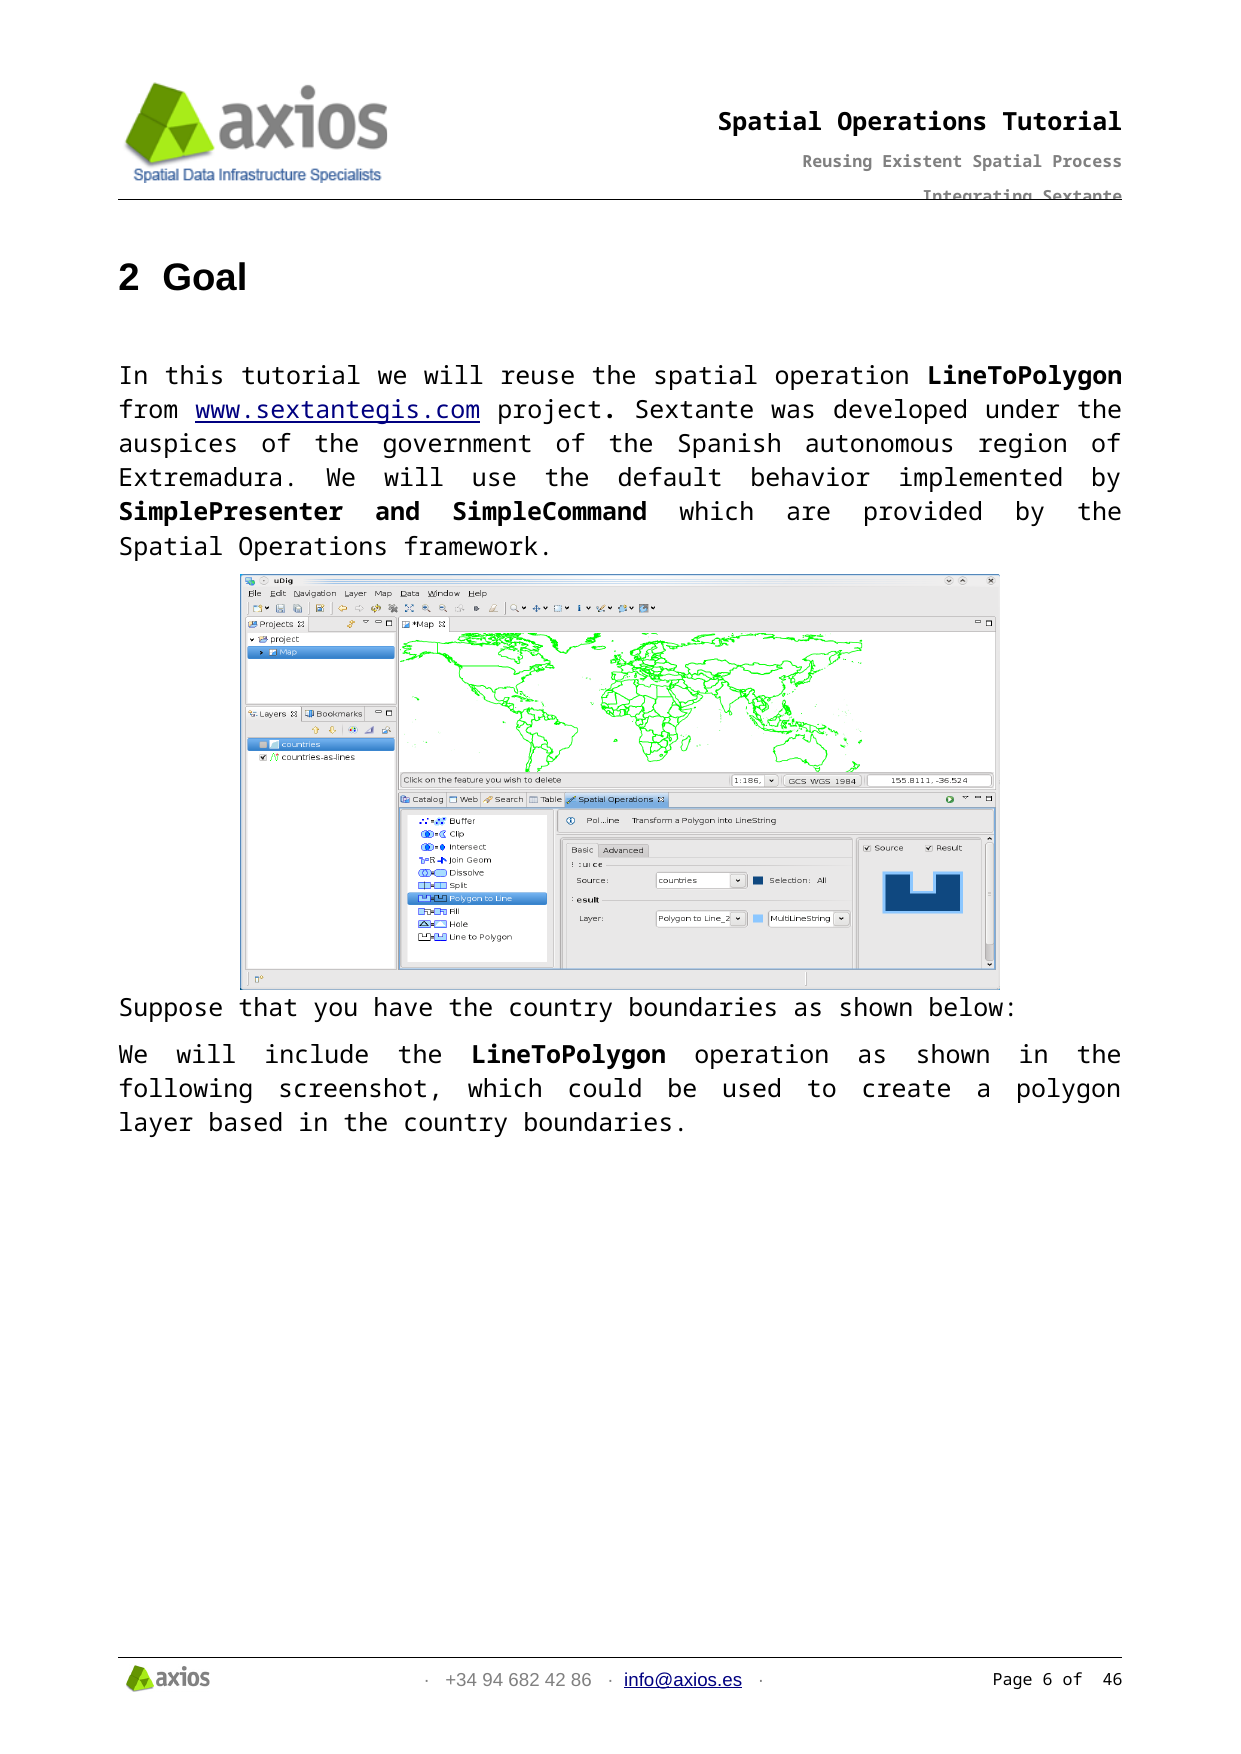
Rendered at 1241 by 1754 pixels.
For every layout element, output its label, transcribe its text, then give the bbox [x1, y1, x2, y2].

subtitle Goal [118, 255, 1122, 299]
text Suppose that you have the country boundaries as shown below: [118, 575, 1122, 1024]
picture [126, 1664, 210, 1692]
picture [121, 81, 388, 183]
picture [240, 574, 1000, 990]
text We will include the LineToPolygon operation as shown in the following screenshot, which could be used to create a polygon layer based in the country boundaries. [118, 1036, 1122, 1139]
text In this tutorial we will reuse the spatial operation LineToPolygon from www.sextantegis.com project. Sextante was developed under the auspices of the government of the Spanish autonomous region of Extremadura. We will use the default behavior implemented by SimplePresenter and SimpleCommand which are provided by the Spatial Operations framework. [118, 358, 1122, 562]
